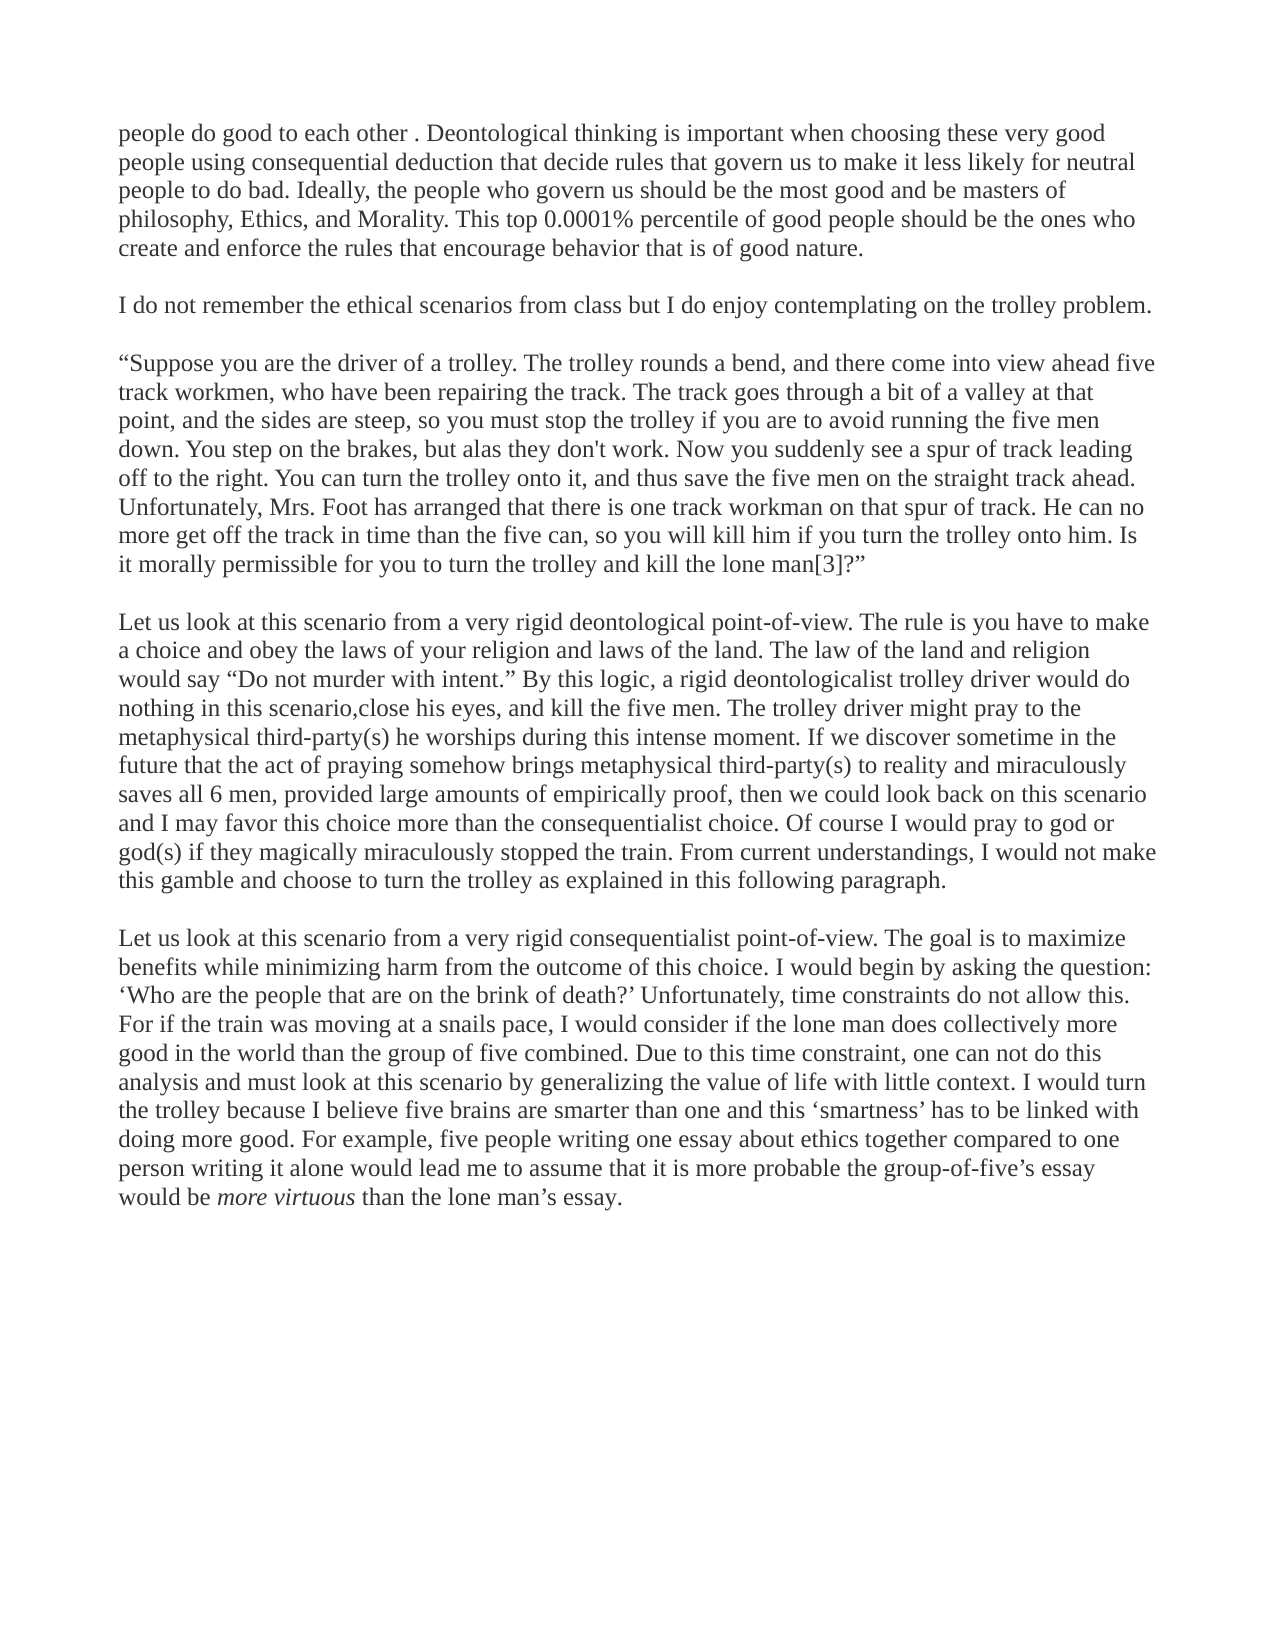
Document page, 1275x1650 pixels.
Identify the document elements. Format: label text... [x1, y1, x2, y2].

text I do not remember the ethical scenarios from class but I do enjoy contemplating on the trolley problem. [118, 291, 1157, 319]
text “Suppose you are the driver of a trolley. The trolley rounds a bend, and there come into view ahead five track workmen, who have been repairing the track. The track goes through a bit of a valley at that point, and the sides are steep, so you must stop the trolley if you are to avoid running the five men down. You step on the brakes, but alas they don't work. Now you suddenly see a spur of track leading off to the right. You can turn the trolley onto it, and thus save the five men on the straight track ahead. Unfortunately, Mrs. Foot has arranged that there is one track workman on that spur of track. He can no more get off the track in time than the five can, so you will kill him if you turn the trolley onto him. Is it morally permissible for you to turn the trolley and kill the lone man[3]?” [118, 348, 1157, 578]
text Let us look at this scenario from a very rigid consequentialist point-of-view. The goal is to maximize benefits while minimizing harm from the outcome of this choice. I would begin by asking the question: ‘Who are the people that are on the brink of death?’ Unfortunately, time constraints do not allow this. For if the train was moving at a snails pace, I would consider if the lone man does collectively more good in the world than the group of five combined. Due to this time constraint, one can not do this analysis and must look at this scenario by generalizing the value of life with little context. I would turn the trolley because I believe five brains are smarter than one and this ‘smartness’ has to be linked with doing more good. For example, five people writing one essay about ethics together compared to one person writing it alone would lead me to assume that it is more probable the group-of-five’s essay would be more virtuous than the lone man’s essay. [118, 923, 1157, 1211]
text Let us look at this scenario from a very rigid deontological point-of-view. The rule is you have to make a choice and obey the laws of your religion and laws of the land. The law of the land and religion would say “Do not murder with intent.” By this logic, a rigid deontologicalist trolley driver would do nothing in this scenario,close his eyes, and kill the five men. The trolley driver might pray to the metaphysical third-party(s) he worships during this intense moment. If we discover sometime in the future that the act of praying somehow brings metaphysical third-party(s) to reality and miraculously saves all 6 men, provided large amounts of empirically proof, then we could look back on this scenario and I may favor this choice more than the consequentialist choice. Of course I would pray to god or god(s) if they magically miraculously stopped the train. From current understandings, I would not make this gamble and choose to turn the trolley as explained in this following paragraph. [118, 607, 1157, 894]
text people do good to each other . Deontological thinking is important when choosing these very good people using consequential deduction that decide rules that govern us to make it less likely for neutral people to do bad. Ideally, the people who govern us should be the most good and be masters of philosophy, Ethics, and Morality. This top 0.0001% percentile of good people should be the ones who create and enforce the rules that encourage behavior that is of good nature. [118, 118, 1157, 262]
